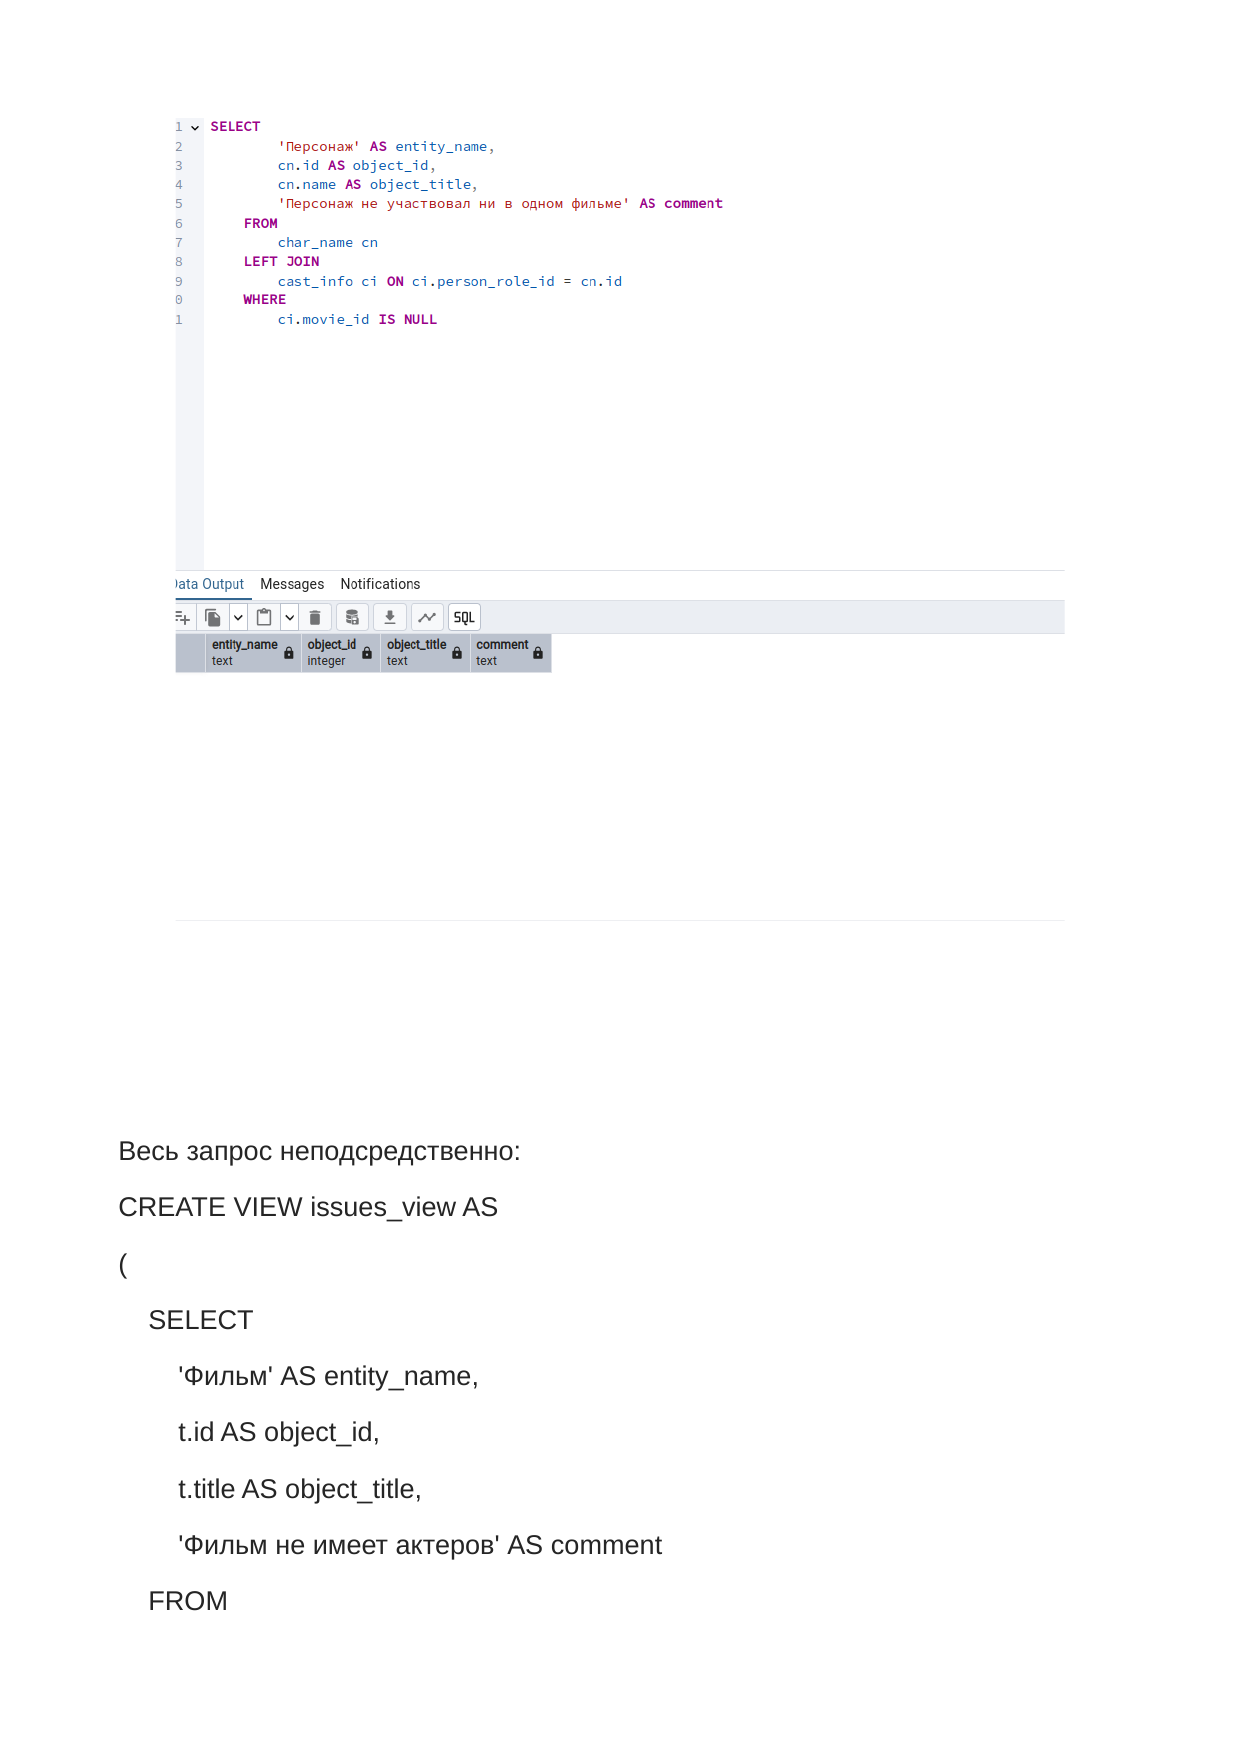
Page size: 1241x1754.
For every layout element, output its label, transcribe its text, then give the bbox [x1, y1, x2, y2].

text FROM [118, 1585, 1122, 1616]
text t.id AS object_id, [118, 1416, 1122, 1448]
picture [175, 118, 1065, 921]
text CREATE VIEW issues_view AS [118, 1191, 1122, 1223]
text Весь запрос неподсредственно: [118, 1135, 1122, 1166]
text SELECT [118, 1304, 1122, 1335]
text t.title AS object_title, [118, 1473, 1122, 1504]
text 'Фильм' AS entity_name, [118, 1360, 1122, 1391]
text 'Фильм не имеет актеров' AS comment [118, 1529, 1122, 1560]
text ( [118, 1248, 1122, 1279]
